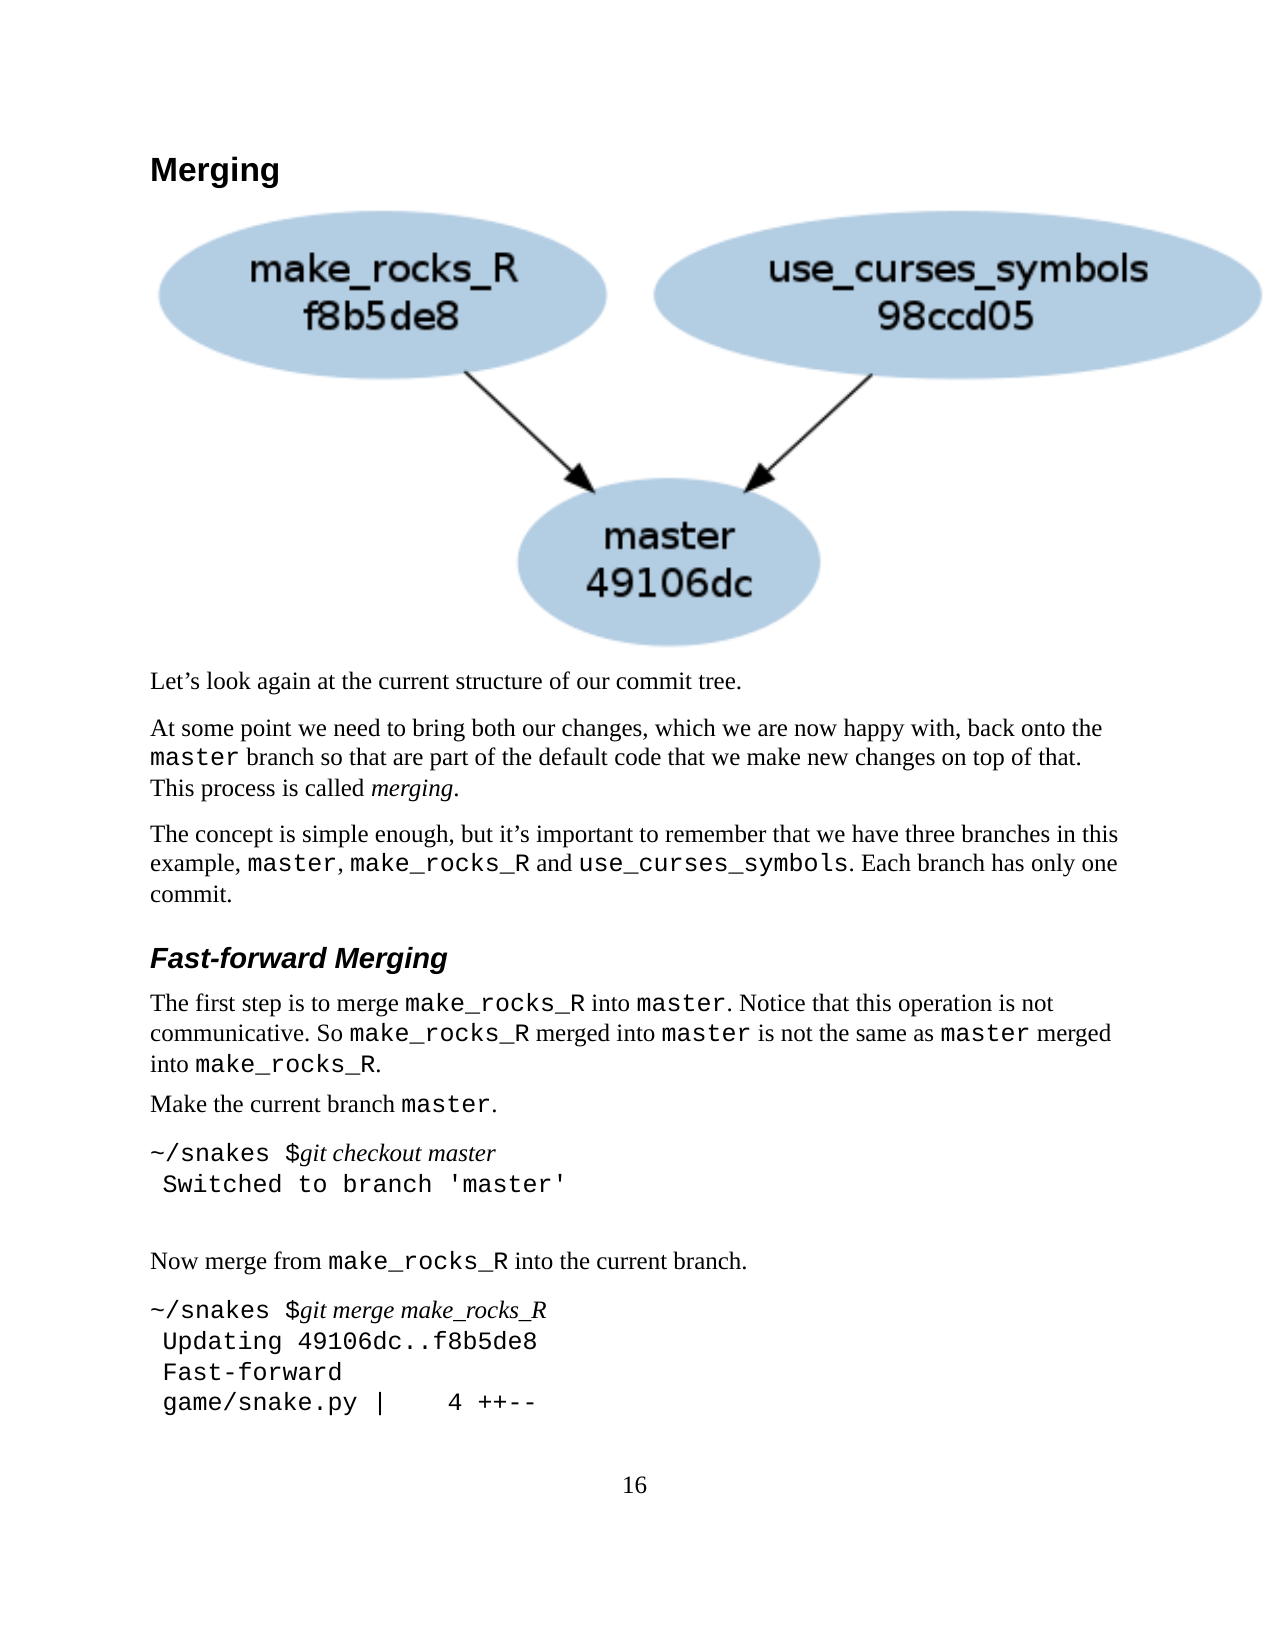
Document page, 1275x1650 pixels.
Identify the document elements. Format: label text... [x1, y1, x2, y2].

text The concept is simple enough, but it’s important to remember that we have three branches in this example, master, make_rocks_R and use_curses_symbols. Each branch has only one commit. [150, 819, 1125, 908]
text At some point we need to bring both our changes, which we are now happy with, back onto the master branch so that are part of the default code that we make new changes on top of that. This process is called merging. [150, 713, 1125, 801]
text ~/snakes $git merge make_rocks_R Updating 49106dc..f8b5de8 Fast-forward game/snake.py | 4 ++-- [150, 1295, 1125, 1418]
text Make the current branch master. [150, 1089, 1125, 1120]
picture [150, 201, 1273, 658]
text The first step is to merge make_rocks_R into master. Notice that this operation is not communicative. So make_rocks_R merged into master is not the same as master merged into make_rocks_R. [150, 988, 1125, 1080]
text Now merge from make_rocks_R into the current branch. [150, 1246, 1125, 1277]
subtitle Merging [150, 150, 1125, 189]
subtitle Fast-forward Merging [150, 942, 1125, 975]
text ~/snakes $git checkout master Switched to branch 'master' [150, 1138, 1125, 1228]
text Let’s look again at the current structure of our commit tree. [150, 666, 1125, 695]
